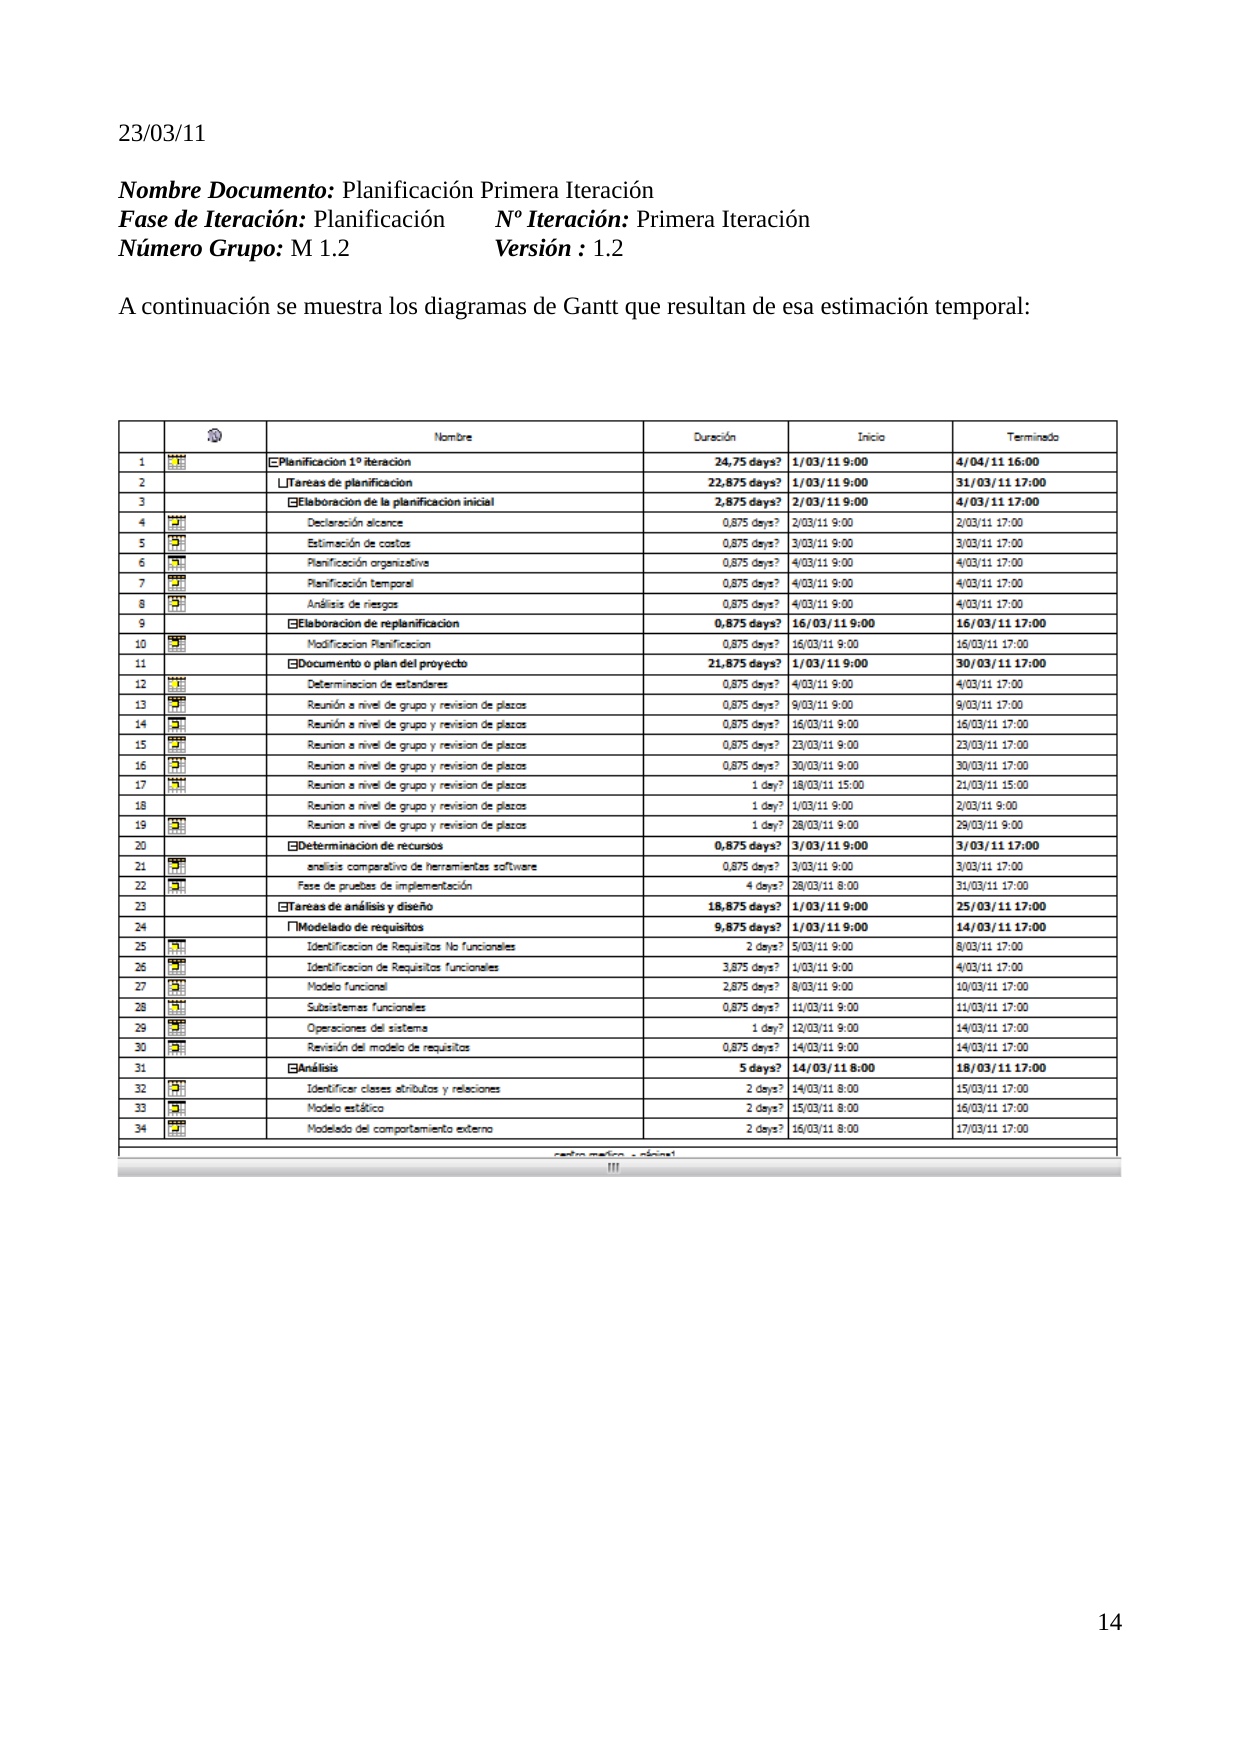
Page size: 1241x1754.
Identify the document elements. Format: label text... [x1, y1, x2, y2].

picture [117, 419, 1122, 1177]
text A continuación se muestra los diagramas de Gantt que resultan de esa estimación temporal: [118, 291, 1122, 320]
